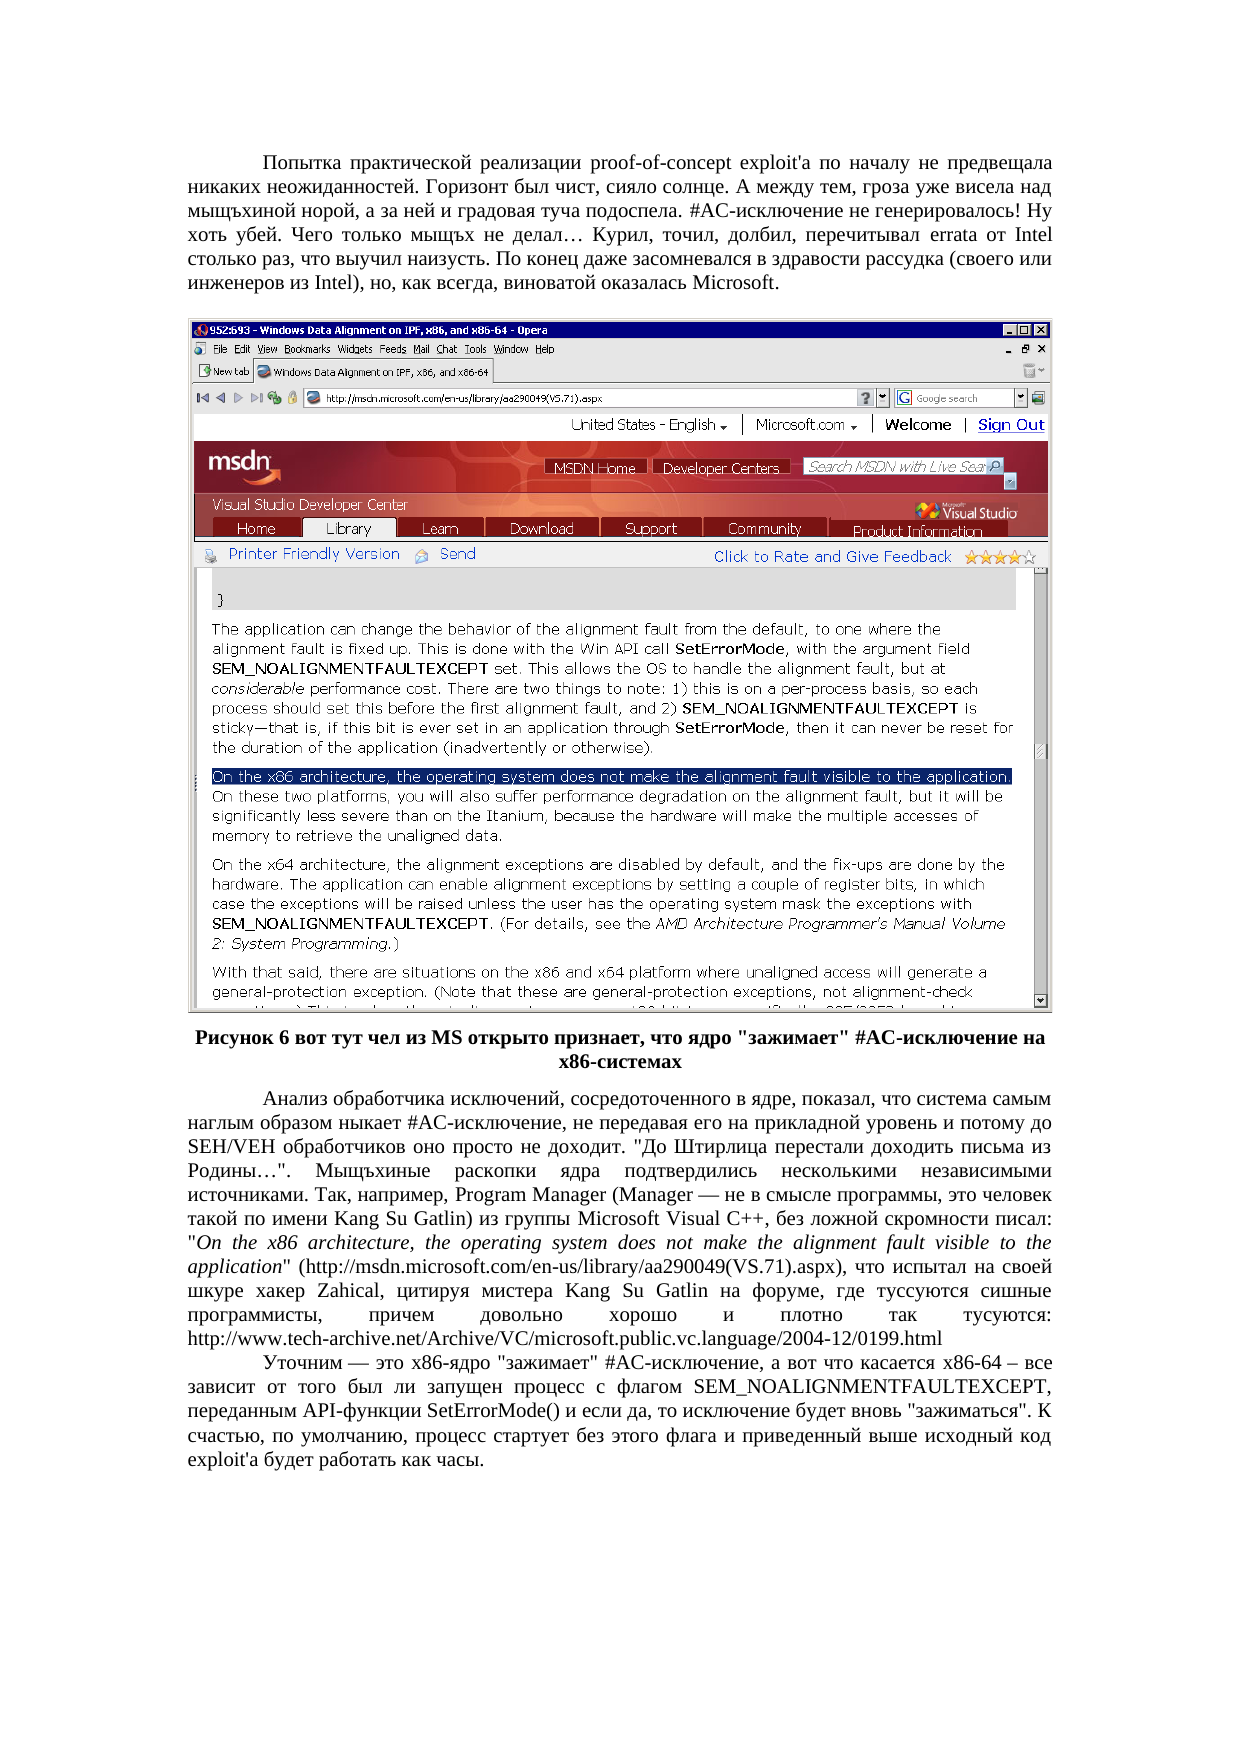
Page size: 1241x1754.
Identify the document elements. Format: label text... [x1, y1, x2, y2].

text Уточним — это x86-ядро "зажимает" #AC-исключение, а вот что касается x86-64 – все зависит от того был ли запущен процесс с флагом SEM_NOALIGNMENTFAULTEXCEPT, переданным API-функции SetErrorMode() и если да, то исключение будет вновь "зажиматься". К счастью, по умолчанию, процесс стартует без этого флага и приведенный выше исходный код exploit'а будет работать как часы. [187, 1350, 1053, 1471]
picture [188, 318, 1053, 1013]
text Попытка практической реализации proof-of-concept exploit'а по началу не предвещала никаких неожиданностей. Горизонт был чист, сияло солнце. А между тем, гроза уже висела над мыщъхиной норой, а за ней и градовая туча подоспела. #AC-исключение не генерировалось! Ну хоть убей. Чего только мыщъх не делал… Курил, точил, долбил, перечитывал errata от Intel столько раз, что выучил наизусть. По конец даже засомневался в здравости рассудка (своего или инженеров из Intel), но, как всегда, виноватой оказалась Microsoft. [187, 150, 1053, 294]
text Анализ обработчика исключений, сосредоточенного в ядре, показал, что система самым наглым образом ныкает #AC-исключение, не передавая его на прикладной уровень и потому до SEH/VEH обработчиков оно просто не доходит. "До Штирлица перестали доходить письма из Родины…". Мыщъхиные раскопки ядра подтвердились несколькими независимыми источниками. Так, например, Program Manager (Manager — не в смысле программы, это человек такой по имени Kang Su Gatlin) из группы Microsoft Visual C++, без ложной скромности писал: "On the x86 architecture, the operating system does not make the alignment fault visible to the application" (http://msdn.microsoft.com/en-us/library/aa290049(VS.71).aspx), что испытал на своей шкуре хакер Zahical, цитируя мистера Kang Su Gatlin на форуме, где туссуются сишные программисты, причем довольно хорошо и плотно так тусуются: http://www.tech-archive.net/Archive/VC/microsoft.public.vc.language/2004-12/0199.html [187, 1086, 1053, 1350]
text Рисунок 6 вот тут чел из MS открыто признает, что ядро "зажимает" #AC-исключение на x86-системах [187, 1025, 1053, 1073]
